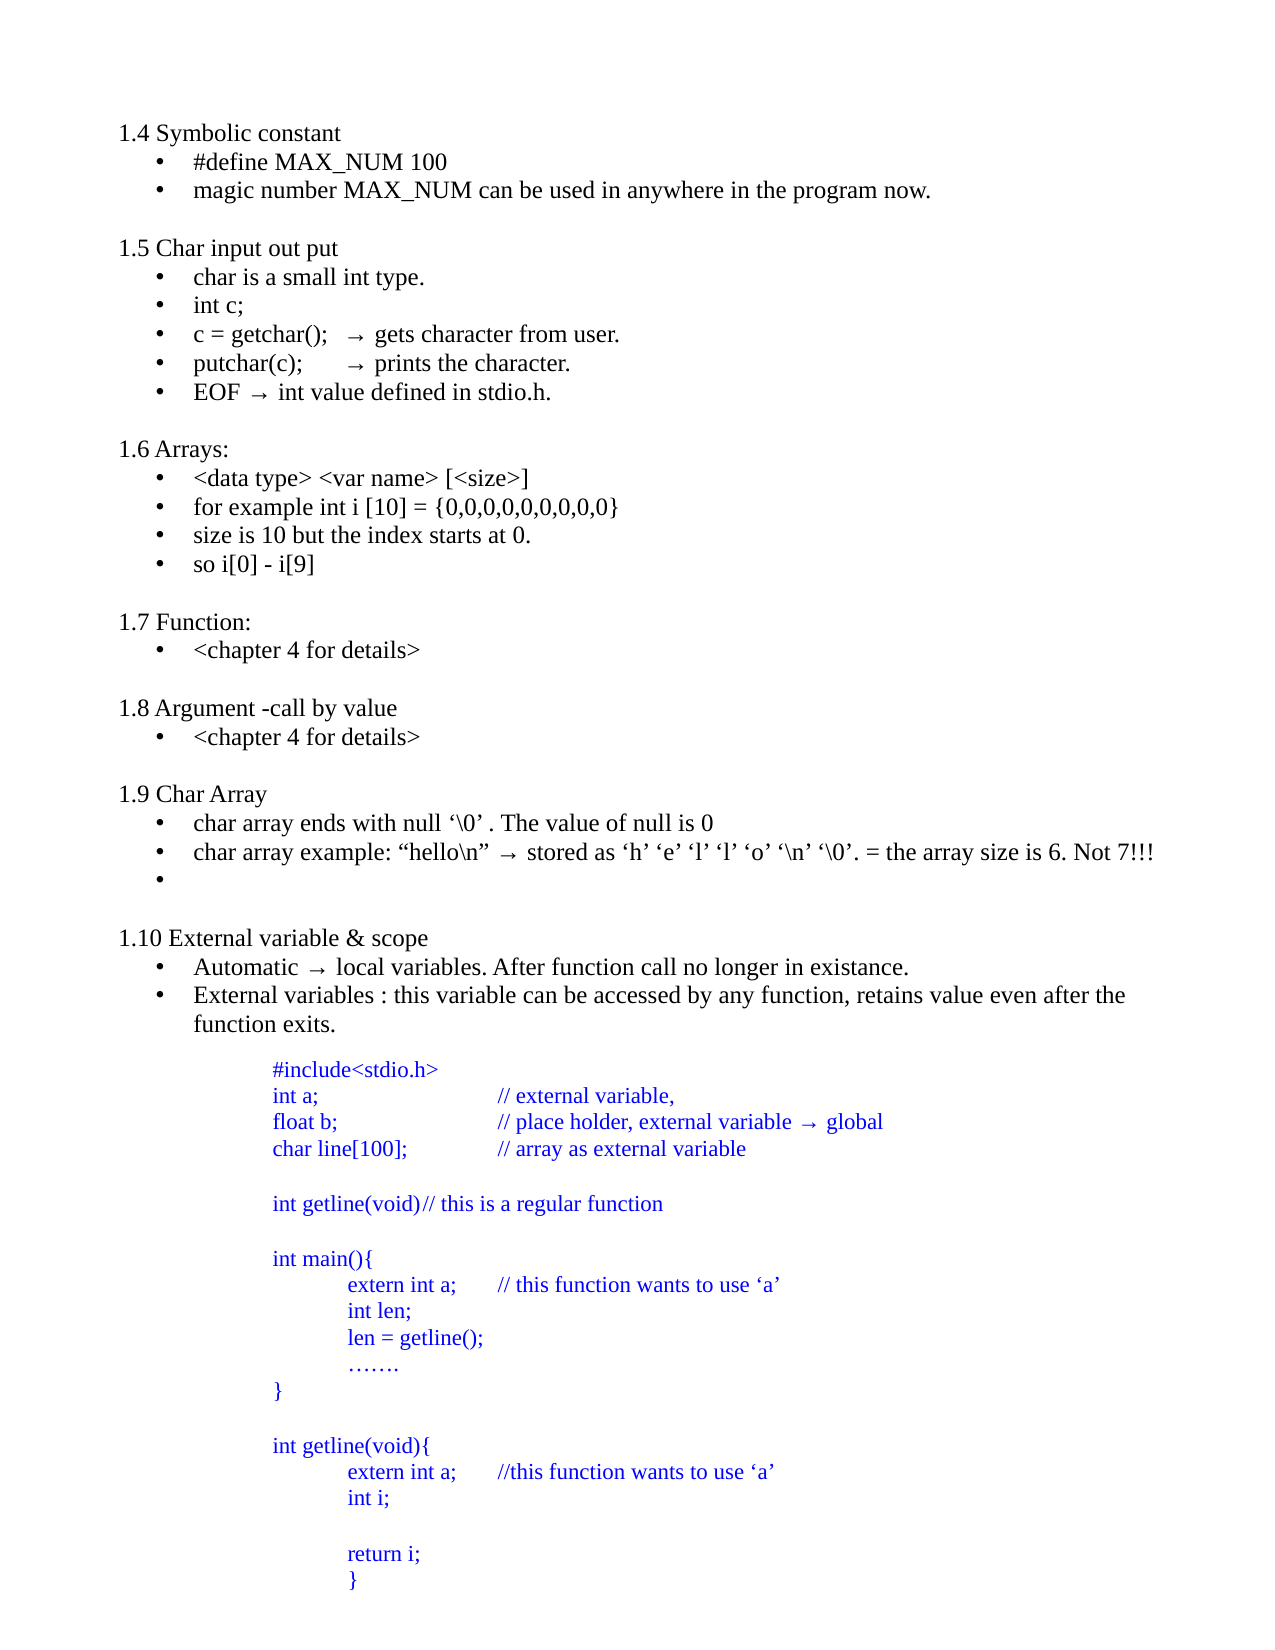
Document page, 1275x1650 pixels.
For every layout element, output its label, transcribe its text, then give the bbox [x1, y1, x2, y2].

text 1.7 Function: [118, 607, 1157, 636]
text 1.10 External variable & scope [118, 923, 1157, 952]
list char array ends with null ‘\0’ . The value of null is 0 [156, 808, 1157, 837]
list c = getchar(); → gets character from user. [156, 319, 1157, 348]
list External variables : this variable can be accessed by any function, retains value even after the function exits. [156, 981, 1157, 1038]
list EOF → int value defined in stdio.h. [156, 377, 1157, 406]
list <data type> <var name> [<size>] [156, 463, 1157, 492]
list #define MAX_NUM 100 [156, 147, 1157, 176]
list putchar(c); → prints the character. [156, 348, 1157, 377]
text 1.6 Arrays: [118, 434, 1157, 463]
text 1.5 Char input out put [118, 233, 1157, 262]
list <chapter 4 for details> [156, 722, 1157, 751]
list char is a small int type. [156, 262, 1157, 291]
text 1.4 Symbolic constant [118, 118, 1157, 147]
list so i[0] - i[9] [156, 549, 1157, 578]
list size is 10 but the index starts at 0. [156, 521, 1157, 549]
text 1.9 Char Array [118, 779, 1157, 808]
list int c; [156, 291, 1157, 319]
list Automatic → local variables. After function call no longer in existance. [156, 952, 1157, 981]
list for example int i [10] = {0,0,0,0,0,0,0,0,0} [156, 492, 1157, 521]
text 1.8 Argument -call by value [118, 693, 1157, 722]
list magic number MAX_NUM can be used in anywhere in the program now. [156, 176, 1157, 204]
list <chapter 4 for details> [156, 636, 1157, 664]
list char array example: “hello\n” → stored as ‘h’ ‘e’ ‘l’ ‘l’ ‘o’ ‘\n’ ‘\0’. = the array size is 6. Not 7!!! [156, 837, 1157, 866]
